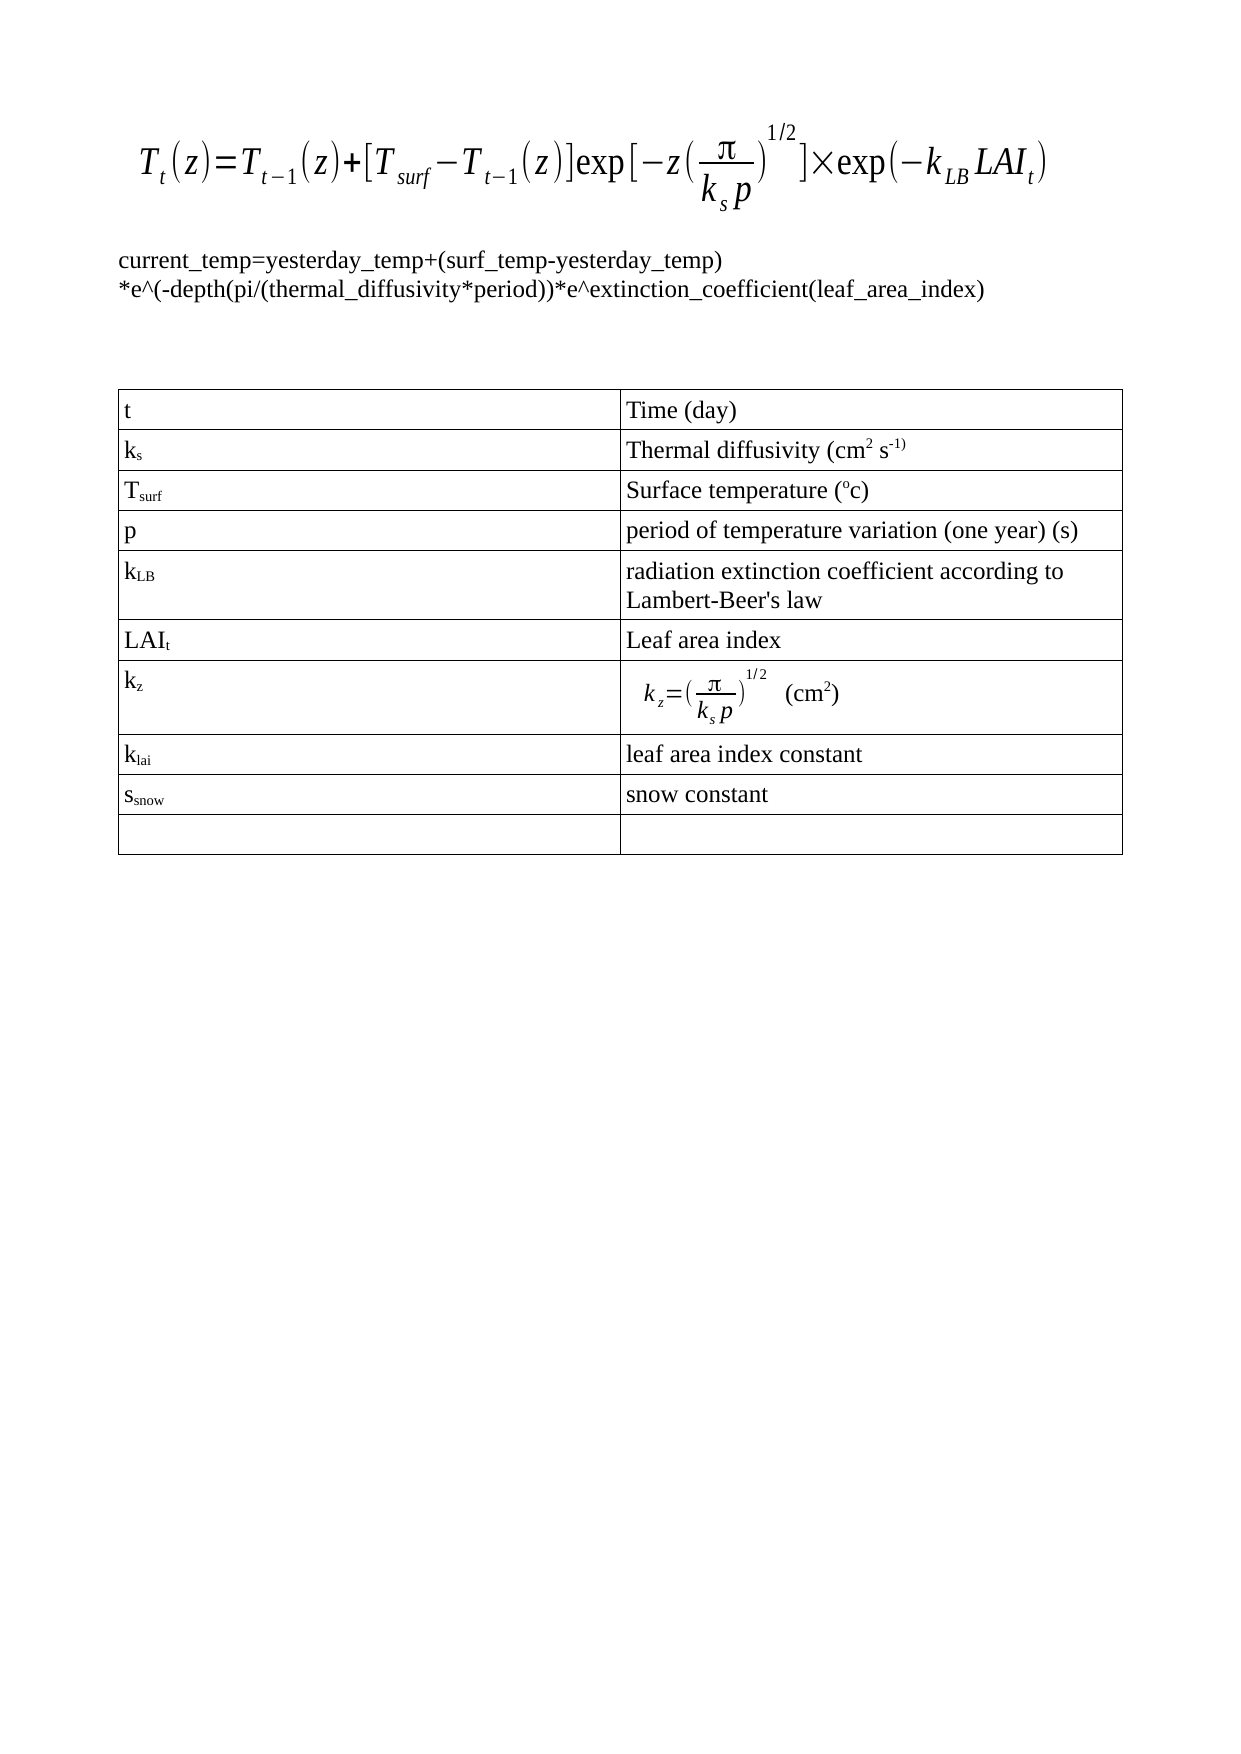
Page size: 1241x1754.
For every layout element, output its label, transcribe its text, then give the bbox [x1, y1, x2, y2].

table_cell kz [119, 661, 620, 733]
table_cell leaf area index constant [621, 735, 1122, 774]
table_cell Leaf area index [621, 620, 1122, 659]
table_header Time (day) [621, 390, 1122, 429]
text current_temp=yesterday_temp+(surf_temp-yesterday_temp) *e^(-depth(pi/(thermal_diffusivity*period))*e^extinction_coefficient(leaf_area_index) [118, 245, 1122, 303]
table_cell Tsurf [119, 471, 620, 510]
table_header t [119, 390, 620, 429]
table_cell [119, 815, 620, 854]
table_cell period of temperature variation (one year) (s) [621, 511, 1122, 550]
table_cell Surface temperature (oc) [621, 471, 1122, 510]
table_cell klai [119, 735, 620, 774]
table_cell radiation extinction coefficient according to Lambert-Beer's law [621, 551, 1122, 619]
table_cell kLB [119, 551, 620, 619]
table_cell LAIt [119, 620, 620, 659]
table_cell Thermal diffusivity (cm2 s-1) [621, 430, 1122, 469]
table_cell (cm2) [621, 661, 1122, 733]
table_cell ks [119, 430, 620, 469]
table_cell p [119, 511, 620, 550]
table_cell ssnow [119, 775, 620, 814]
table_cell [621, 815, 1122, 854]
table_cell snow constant [621, 775, 1122, 814]
